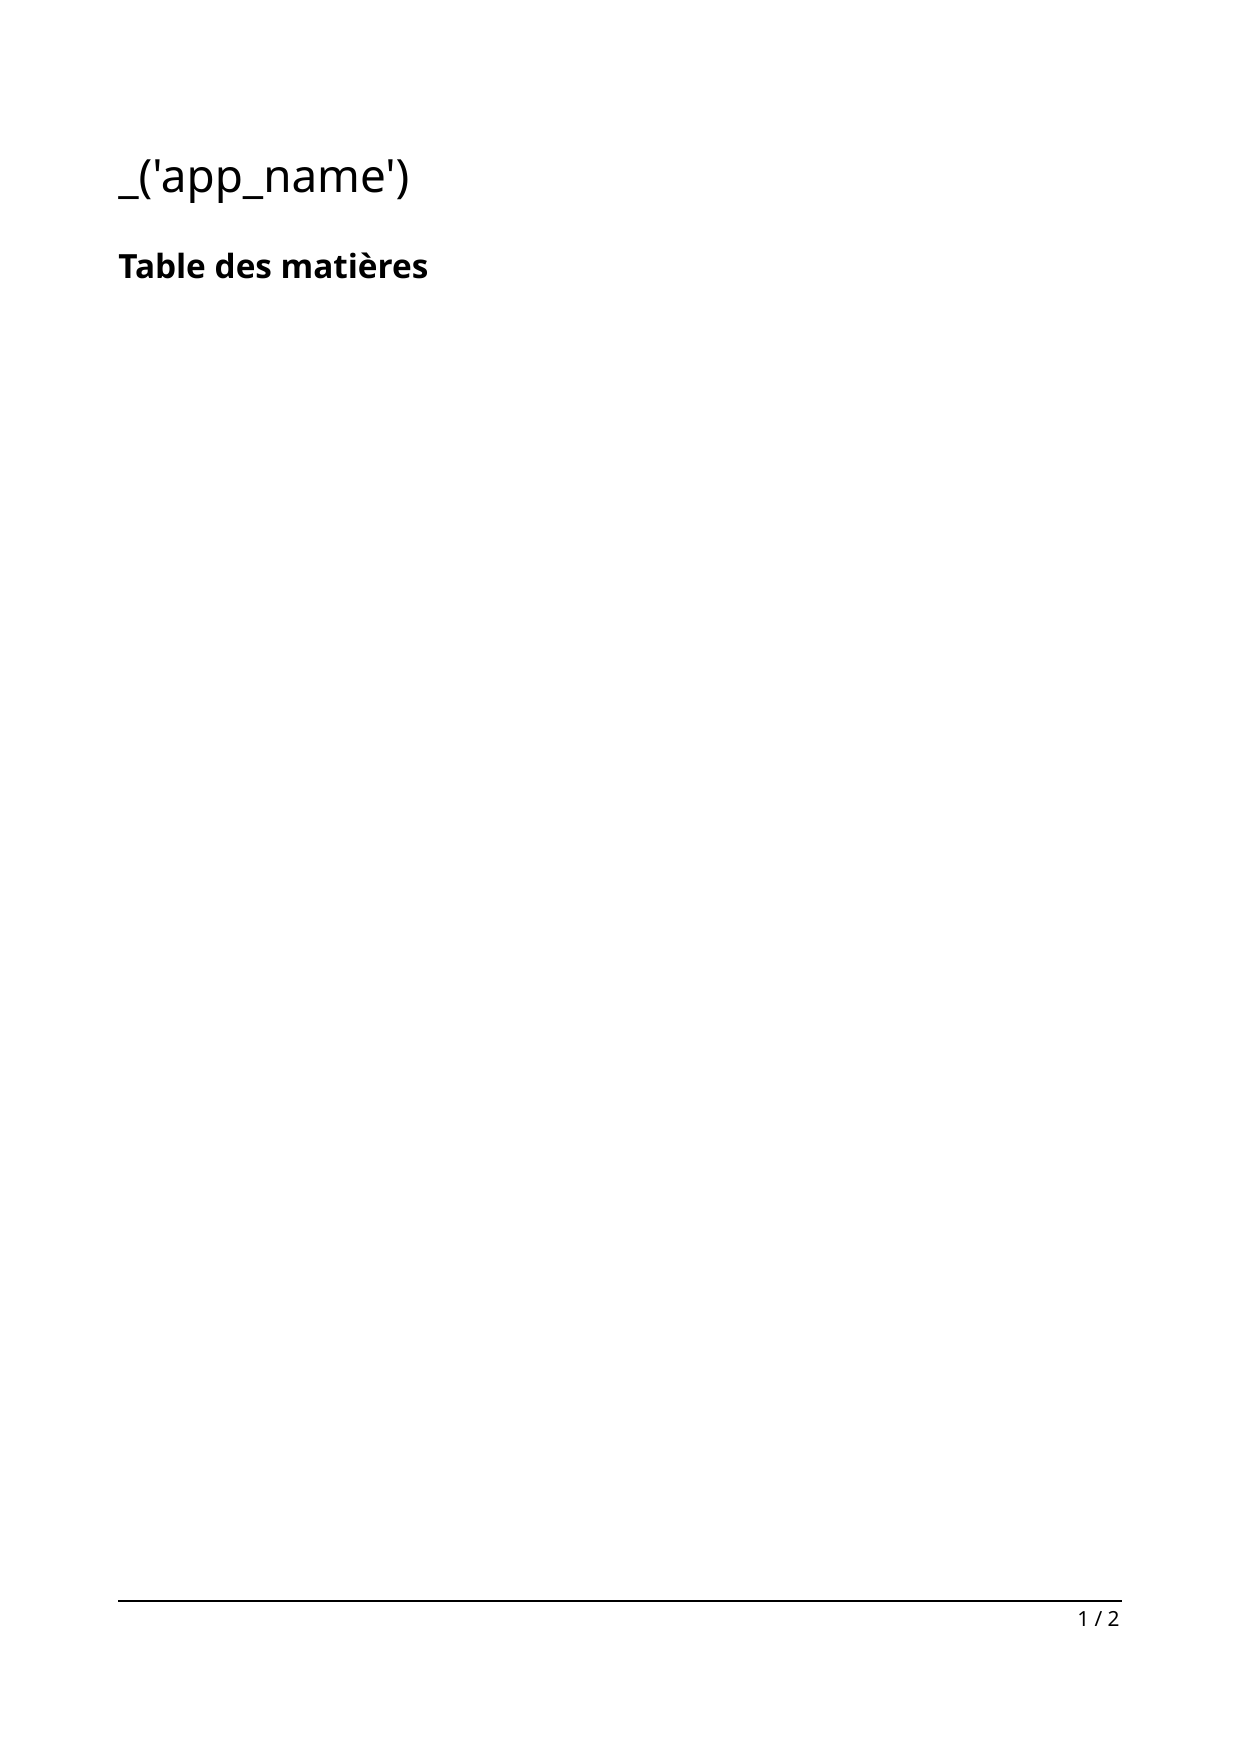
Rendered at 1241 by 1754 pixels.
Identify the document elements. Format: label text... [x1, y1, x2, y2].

subtitle Table des matières [118, 243, 1122, 288]
subtitle _('app_name') [118, 143, 1122, 206]
